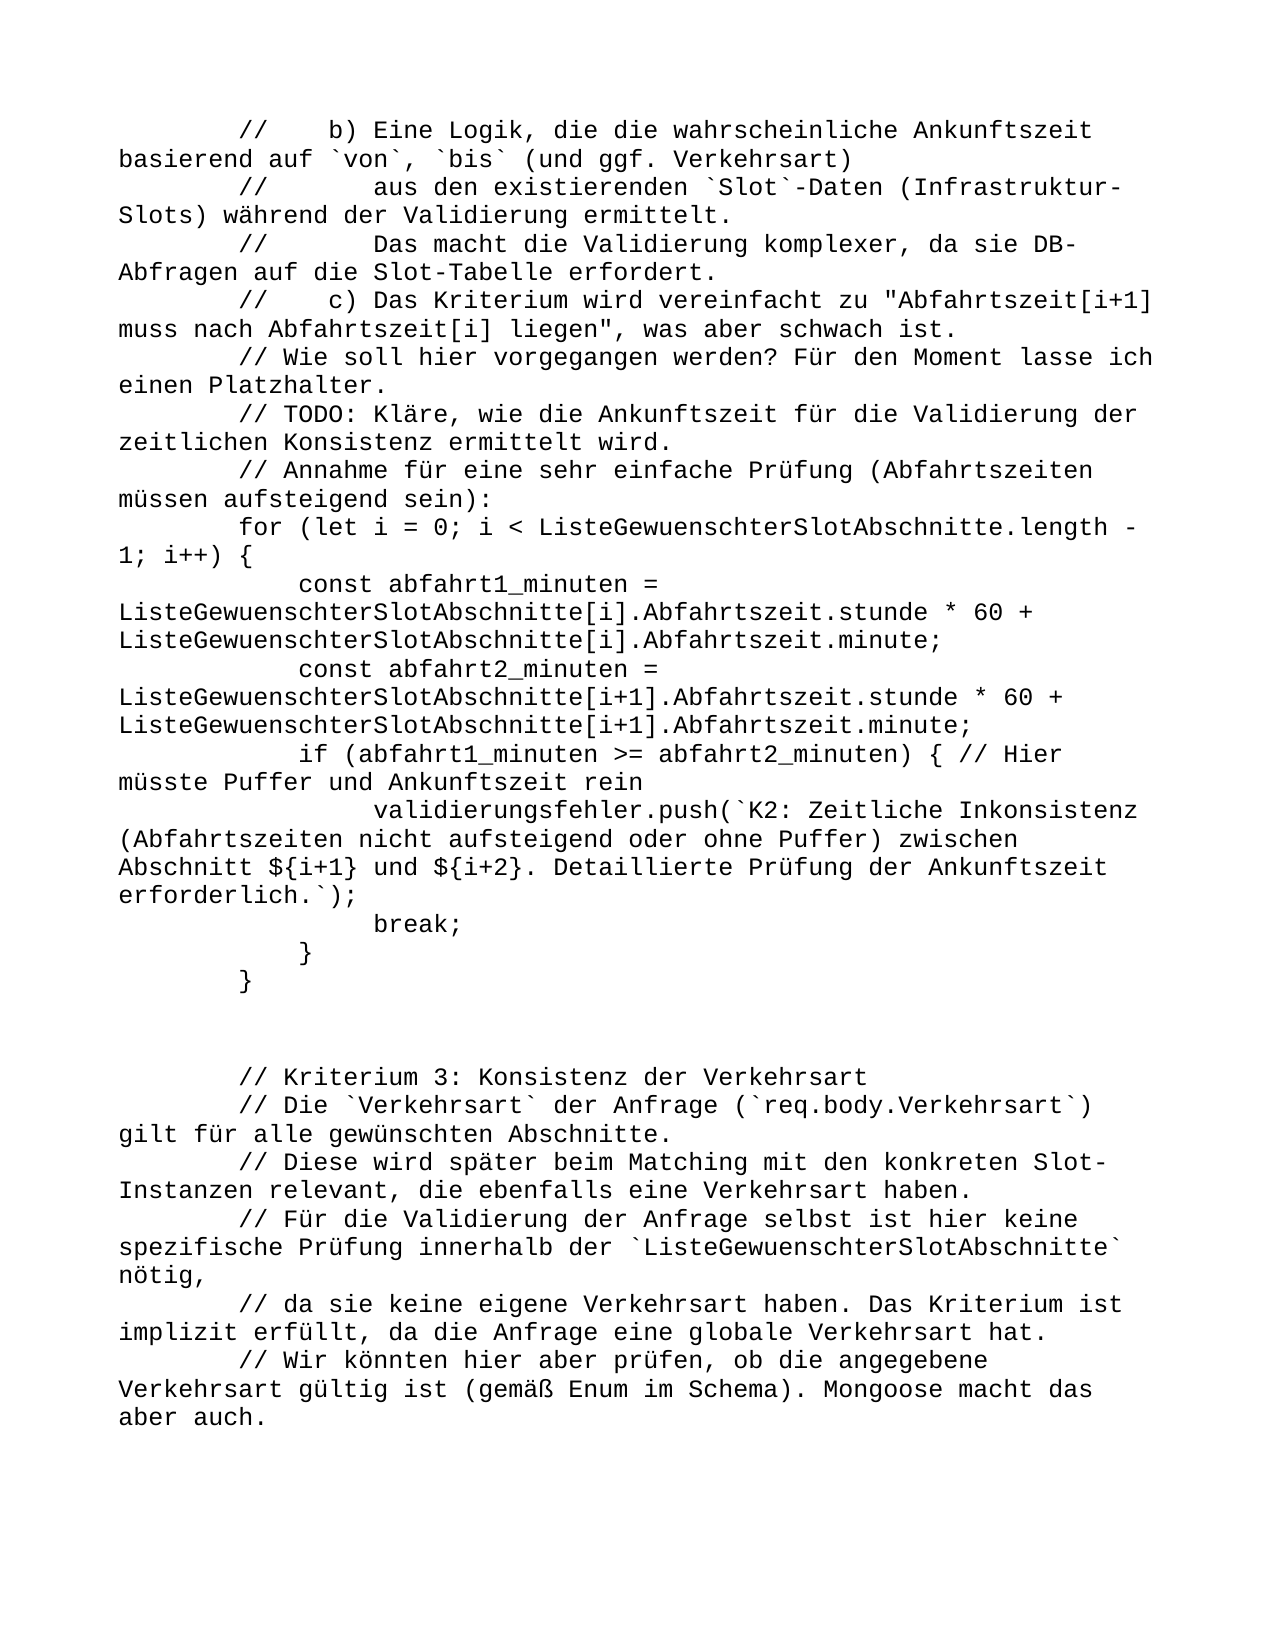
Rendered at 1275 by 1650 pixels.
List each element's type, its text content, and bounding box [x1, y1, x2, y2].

text const abfahrt2_minuten = ListeGewuenschterSlotAbschnitte[i+1].Abfahrtszeit.stunde * 60 + ListeGewuenschterSlotAbschnitte[i+1].Abfahrtszeit.minute; [118, 656, 1157, 741]
text } [118, 968, 1157, 996]
text // Das macht die Validierung komplexer, da sie DB-Abfragen auf die Slot-Tabelle erfordert. [118, 231, 1157, 288]
text // c) Das Kriterium wird vereinfacht zu "Abfahrtszeit[i+1] muss nach Abfahrtszeit[i] liegen", was aber schwach ist. [118, 288, 1157, 345]
text } [118, 940, 1157, 968]
text // Diese wird später beim Matching mit den konkreten Slot-Instanzen relevant, die ebenfalls eine Verkehrsart haben. [118, 1149, 1157, 1206]
text // Wie soll hier vorgegangen werden? Für den Moment lasse ich einen Platzhalter. [118, 345, 1157, 401]
text // TODO: Kläre, wie die Ankunftszeit für die Validierung der zeitlichen Konsistenz ermittelt wird. [118, 401, 1157, 458]
text for (let i = 0; i < ListeGewuenschterSlotAbschnitte.length - 1; i++) { [118, 515, 1157, 571]
text // Die `Verkehrsart` der Anfrage (`req.body.Verkehrsart`) gilt für alle gewünschten Abschnitte. [118, 1093, 1157, 1149]
text // Annahme für eine sehr einfache Prüfung (Abfahrtszeiten müssen aufsteigend sein): [118, 458, 1157, 515]
text if (abfahrt1_minuten >= abfahrt2_minuten) { // Hier müsste Puffer und Ankunftszeit rein [118, 741, 1157, 798]
text // aus den existierenden `Slot`-Daten (Infrastruktur-Slots) während der Validierung ermittelt. [118, 175, 1157, 231]
text // Kriterium 3: Konsistenz der Verkehrsart [118, 1064, 1157, 1093]
text // Wir könnten hier aber prüfen, ob die angegebene Verkehrsart gültig ist (gemäß Enum im Schema). Mongoose macht das aber auch. [118, 1348, 1157, 1433]
text const abfahrt1_minuten = ListeGewuenschterSlotAbschnitte[i].Abfahrtszeit.stunde * 60 + ListeGewuenschterSlotAbschnitte[i].Abfahrtszeit.minute; [118, 571, 1157, 656]
text // Für die Validierung der Anfrage selbst ist hier keine spezifische Prüfung innerhalb der `ListeGewuenschterSlotAbschnitte` nötig, [118, 1206, 1157, 1291]
text // b) Eine Logik, die die wahrscheinliche Ankunftszeit basierend auf `von`, `bis` (und ggf. Verkehrsart) [118, 118, 1157, 175]
text validierungsfehler.push(`K2: Zeitliche Inkonsistenz (Abfahrtszeiten nicht aufsteigend oder ohne Puffer) zwischen Abschnitt ${i+1} und ${i+2}. Detaillierte Prüfung der Ankunftszeit erforderlich.`); [118, 798, 1157, 911]
text // da sie keine eigene Verkehrsart haben. Das Kriterium ist implizit erfüllt, da die Anfrage eine globale Verkehrsart hat. [118, 1291, 1157, 1348]
text break; [118, 911, 1157, 940]
